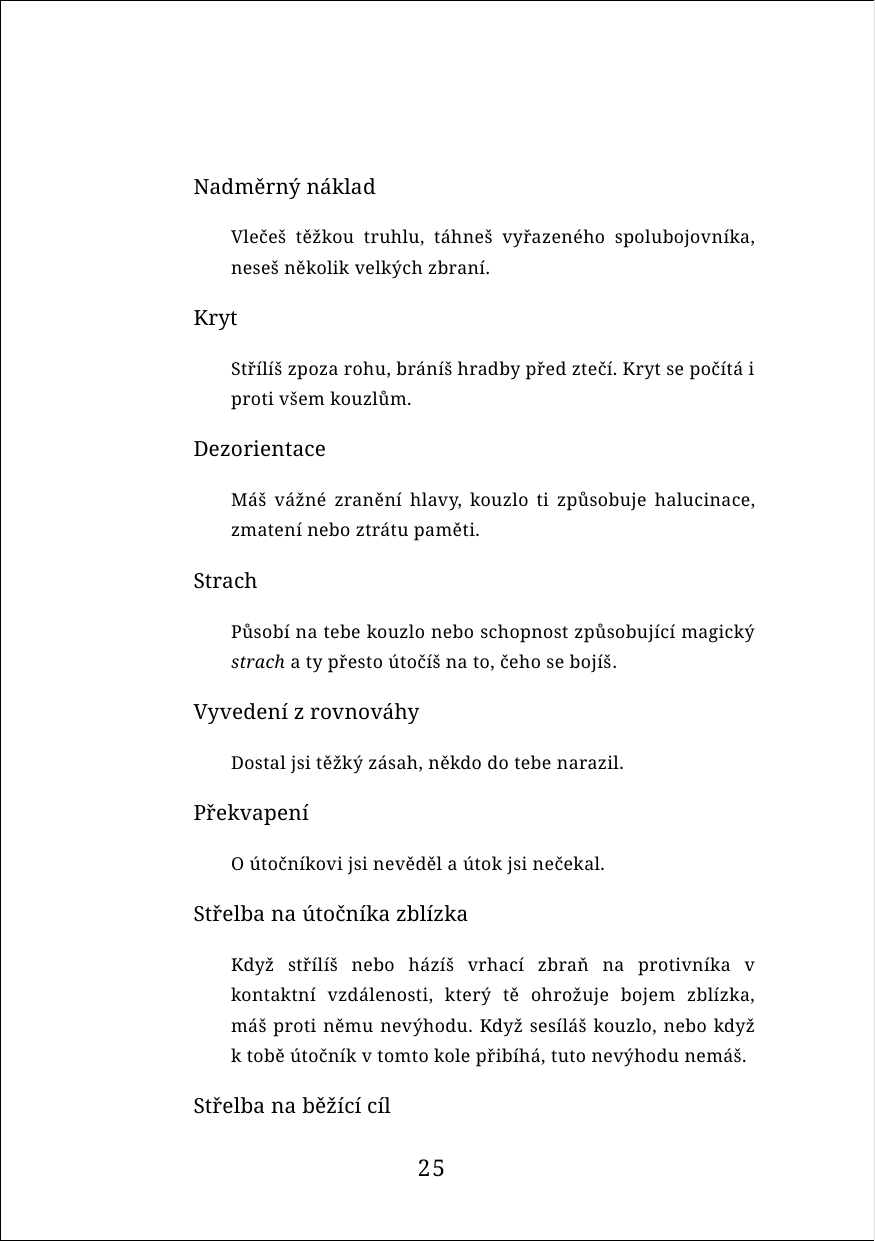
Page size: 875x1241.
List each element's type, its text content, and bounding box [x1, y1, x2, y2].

list Kryt [156, 303, 756, 332]
list Máš vážné zranění hlavy, kouzlo ti způsobuje halucinace, zmatení nebo ztrátu paměti. [193, 488, 756, 542]
list Když střílíš nebo házíš vrhací zbraň na protivníka v kontaktní vzdálenosti, který tě ohrožuje bojem zblízka, máš proti němu nevýhodu. Když sesíláš kouzlo, nebo když k tobě útočník v tomto kole přibíhá, tuto nevýhodu nemáš. [193, 953, 756, 1067]
list Střelba na útočníka zblízka [156, 899, 756, 928]
list Působí na tebe kouzlo nebo schopnost způsobující magický strach a ty přesto útočíš na to, čeho se bojíš. [193, 619, 756, 673]
list Strach [156, 566, 756, 594]
list Dezorientace [156, 434, 756, 463]
list Střelba na běžící cíl [156, 1091, 756, 1120]
list O útočníkovi jsi nevěděl a útok jsi nečekal. [193, 852, 756, 876]
list Vyvedení z rovnováhy [156, 697, 756, 726]
list Překvapení [156, 798, 756, 827]
list Střílíš zpoza rohu, bráníš hradby před ztečí. Kryt se počítá i proti všem kouzlům. [193, 356, 756, 411]
list Vlečeš těžkou truhlu, táhneš vyřazeného spolubojovníka, neseš několik velkých zbraní. [193, 225, 756, 279]
list Nadměrný náklad [156, 172, 756, 200]
list Dostal jsi těžký zásah, někdo do tebe narazil. [193, 750, 756, 774]
